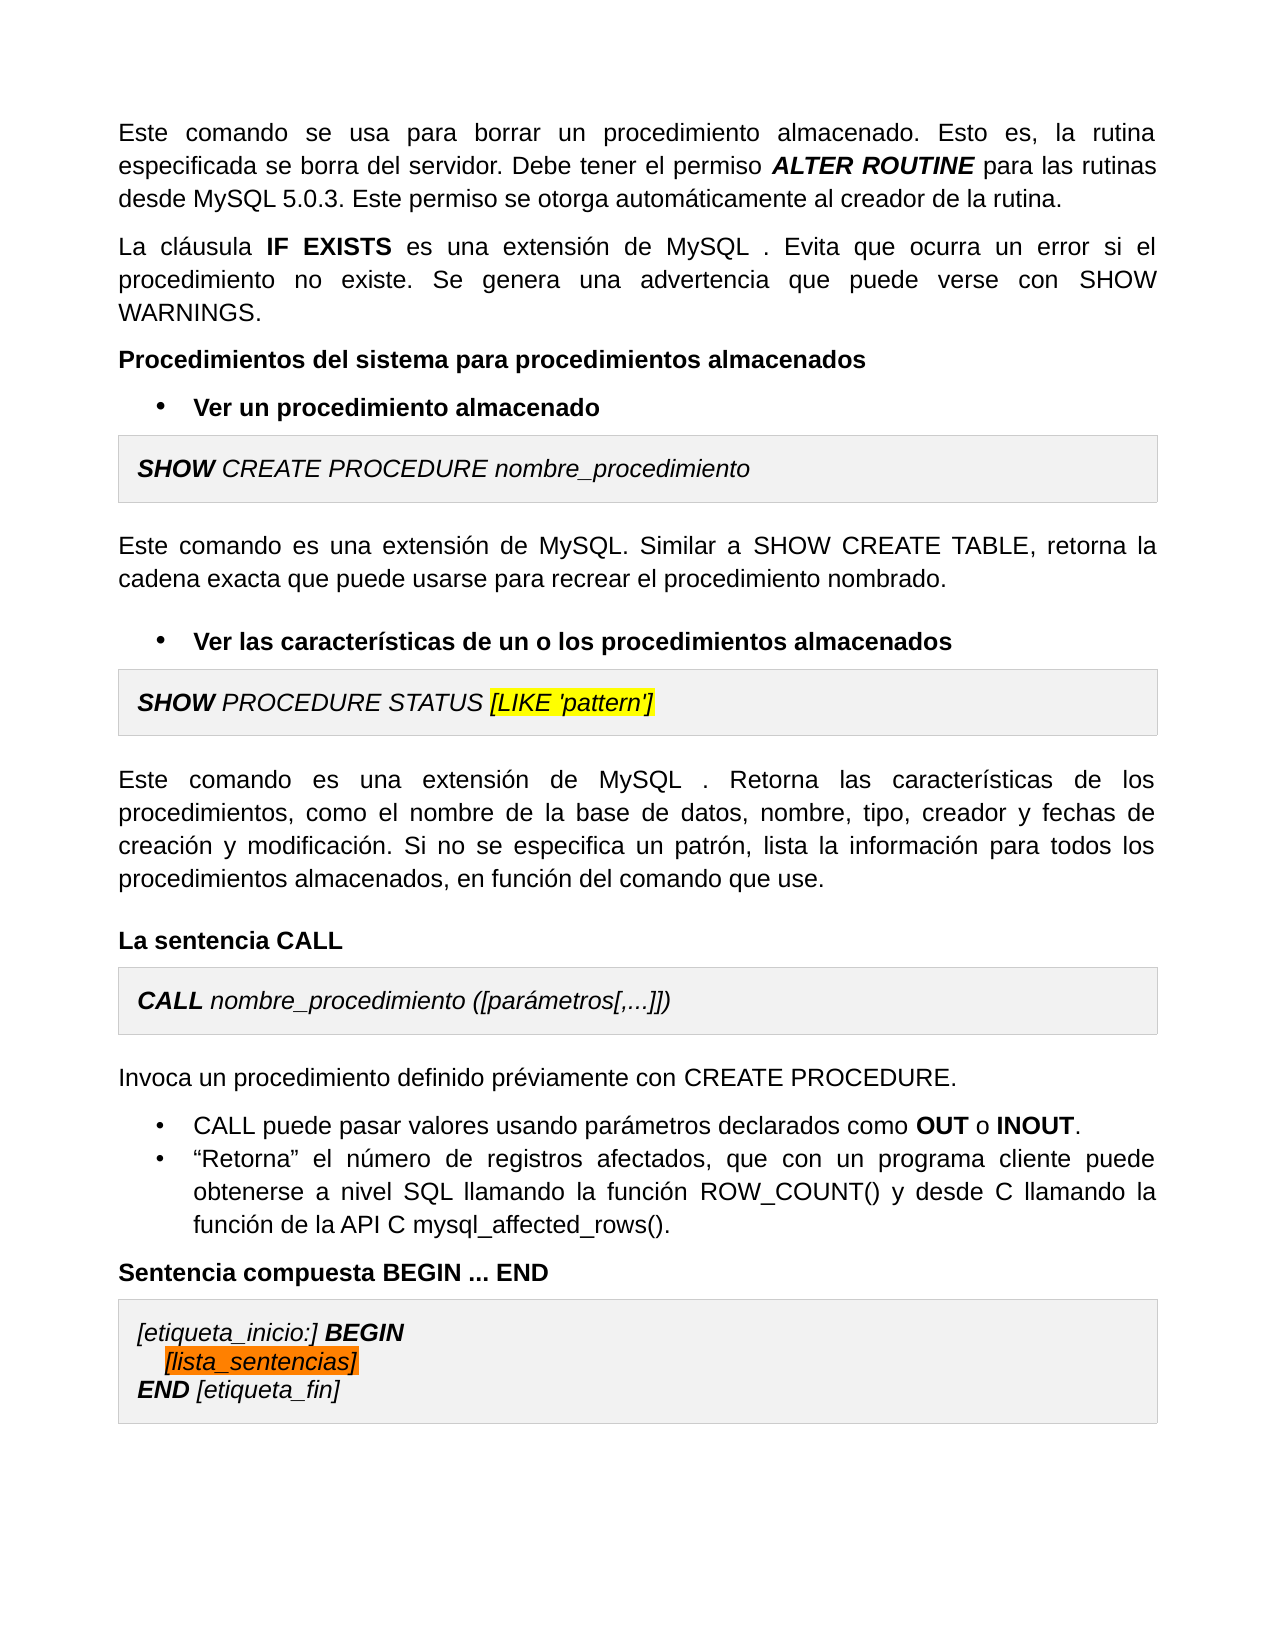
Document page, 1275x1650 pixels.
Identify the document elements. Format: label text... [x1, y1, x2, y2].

text END [etiqueta_fin] [119, 1356, 1157, 1423]
text [etiqueta_inicio:] BEGIN [119, 1300, 1157, 1328]
text Este comando es una extensión de MySQL . Retorna las características de los procedimientos, como el nombre de la base de datos, nombre, tipo, creador y fechas de creación y modificación. Si no se especifica un patrón, lista la información para todos los procedimientos almacenados, en función del comando que use. [118, 765, 1157, 892]
text La cláusula IF EXISTS es una extensión de MySQL . Evita que ocurra un error si el procedimiento no existe. Se genera una advertencia que puede verse con SHOW WARNINGS. [118, 232, 1157, 327]
list “Retorna” el número de registros afectados, que con un programa cliente puede obtenerse a nivel SQL llamando la función ROW_COUNT() y desde C llamando la función de la API C mysql_affected_rows(). [156, 1144, 1157, 1239]
text Procedimientos del sistema para procedimientos almacenados [118, 345, 1157, 374]
text SHOW PROCEDURE STATUS [LIKE 'pattern'] [119, 670, 1157, 735]
text Este comando se usa para borrar un procedimiento almacenado. Esto es, la rutina especificada se borra del servidor. Debe tener el permiso ALTER ROUTINE para las rutinas desde MySQL 5.0.3. Este permiso se otorga automáticamente al creador de la rutina. [118, 118, 1157, 213]
text Invoca un procedimiento definido préviamente con CREATE PROCEDURE. [118, 1063, 1157, 1092]
text CALL nombre_procedimiento ([parámetros[,...]]) [119, 968, 1157, 1034]
subtitle Ver un procedimiento almacenado [156, 393, 1157, 423]
subtitle La sentencia CALL [118, 926, 1157, 955]
list CALL puede pasar valores usando parámetros declarados como OUT o INOUT. [156, 1111, 1157, 1139]
subtitle Ver las características de un o los procedimientos almacenados [156, 626, 1157, 656]
text Este comando es una extensión de MySQL. Similar a SHOW CREATE TABLE, retorna la cadena exacta que puede usarse para recrear el procedimiento nombrado. [118, 531, 1157, 593]
text [lista_sentencias] [119, 1328, 1157, 1356]
text SHOW CREATE PROCEDURE nombre_procedimiento [119, 436, 1157, 502]
subtitle Sentencia compuesta BEGIN ... END [118, 1258, 1157, 1286]
